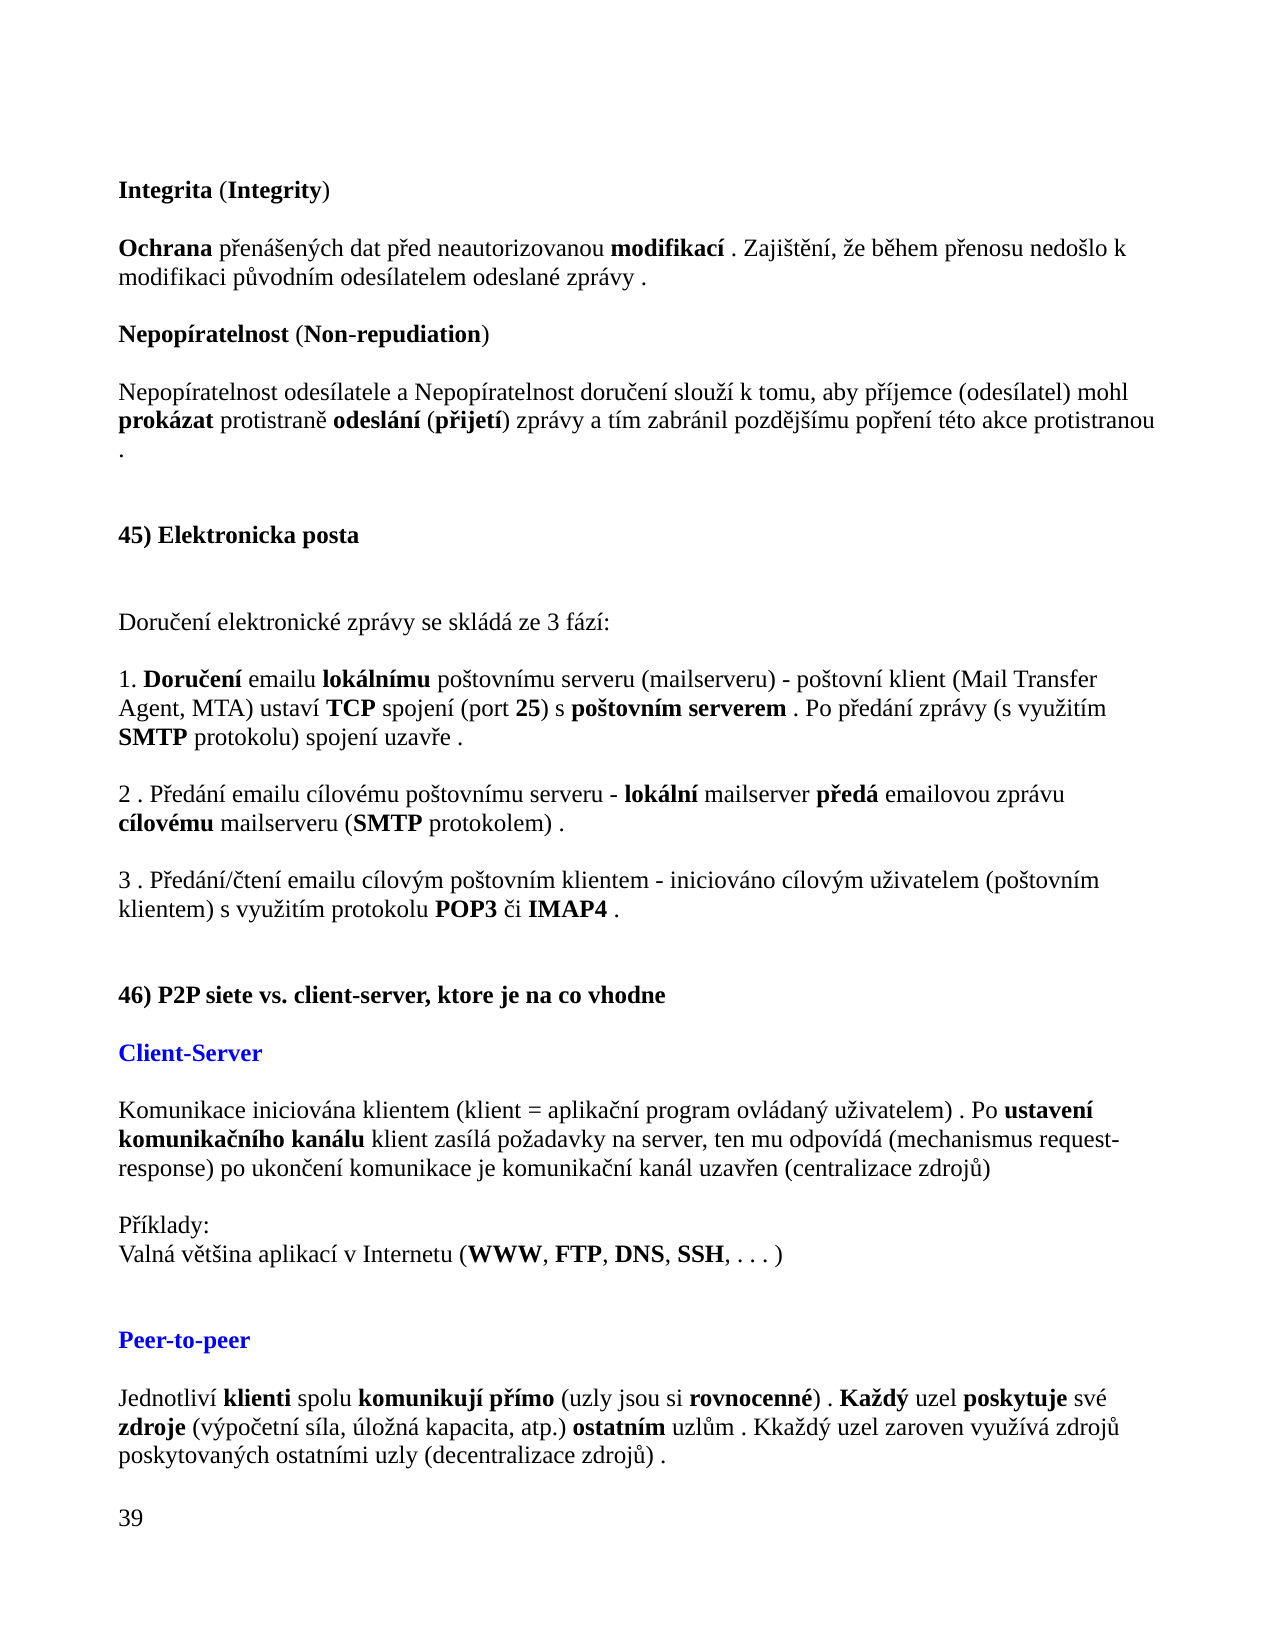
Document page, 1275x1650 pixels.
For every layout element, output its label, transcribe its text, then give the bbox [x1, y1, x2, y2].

text Doručení elektronické zprávy se skládá ze 3 fází: [118, 607, 1157, 636]
text Peer-to-peer [118, 1326, 1157, 1354]
text Nepopíratelnost odesílatele a Nepopíratelnost doručení slouží k tomu, aby příjemce (odesílatel) mohl prokázat protistraně odeslání (přijetí) zprávy a tím zabránil pozdějšímu popření této akce protistranou . [118, 377, 1157, 463]
text Komunikace iniciována klientem (klient = aplikační program ovládaný uživatelem) . Po ustavení komunikačního kanálu klient zasílá požadavky na server, ten mu odpovídá (mechanismus request-response) po ukončení komunikace je komunikační kanál uzavřen (centralizace zdrojů) [118, 1096, 1157, 1182]
text Příklady: [118, 1211, 1157, 1239]
text Ochrana přenášených dat před neautorizovanou modifikací . Zajištění, že během přenosu nedošlo k modifikaci původním odesílatelem odeslané zprávy . [118, 233, 1157, 291]
text 1. Doručení emailu lokálnímu poštovnímu serveru (mailserveru) - poštovní klient (Mail Transfer Agent, MTA) ustaví TCP spojení (port 25) s poštovním serverem . Po předání zprávy (s využitím SMTP protokolu) spojení uzavře . [118, 664, 1157, 751]
text Valná většina aplikací v Internetu (WWW, FTP, DNS, SSH, . . . ) [118, 1239, 1157, 1268]
text Integrita (Integrity) [118, 176, 1157, 204]
text 45) Elektronicka posta [118, 521, 1157, 549]
text 2 . Předání emailu cílovému poštovnímu serveru - lokální mailserver předá emailovou zprávu cílovému mailserveru (SMTP protokolem) . [118, 779, 1157, 837]
text Nepopíratelnost (Non-repudiation) [118, 319, 1157, 348]
text Client-Server [118, 1038, 1157, 1067]
text Jednotliví klienti spolu komunikují přímo (uzly jsou si rovnocenné) . Každý uzel poskytuje své zdroje (výpočetní síla, úložná kapacita, atp.) ostatním uzlům . Kkaždý uzel zaroven využívá zdrojů poskytovaných ostatními uzly (decentralizace zdrojů) . [118, 1383, 1157, 1469]
text 46) P2P siete vs. client-server, ktore je na co vhodne [118, 981, 1157, 1009]
text 3 . Předání/čtení emailu cílovým poštovním klientem - iniciováno cílovým uživatelem (poštovním klientem) s využitím protokolu POP3 či IMAP4 . [118, 866, 1157, 923]
